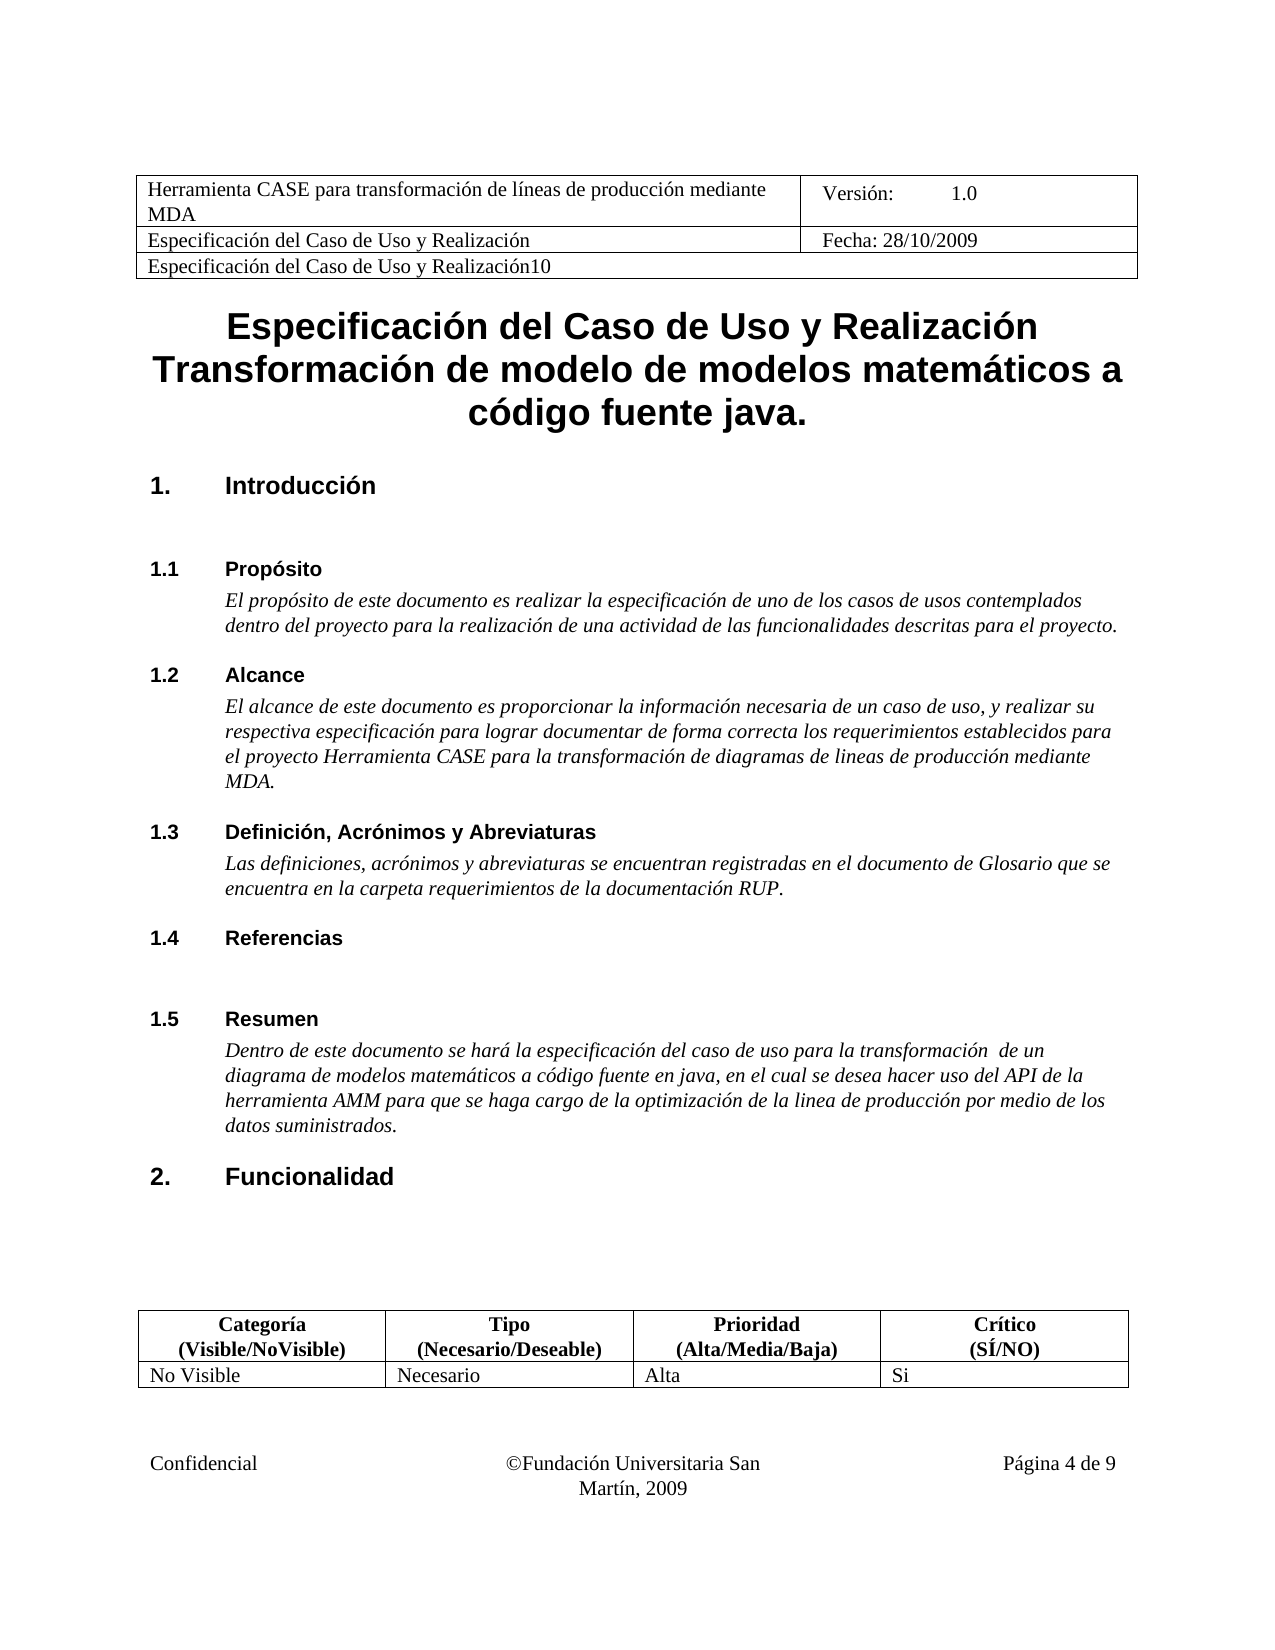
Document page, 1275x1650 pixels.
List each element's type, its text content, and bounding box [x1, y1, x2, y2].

subtitle Referencias [150, 925, 1125, 950]
table_header Prioridad (Alta/Media/Baja) [634, 1311, 880, 1361]
title Transformación de modelo de modelos matemáticos a código fuente java. [150, 347, 1125, 433]
text Dentro de este documento se hará la especificación del caso de uso para la transformación de un diagrama de modelos matemáticos a código fuente en java, en el cual se desea hacer uso del API de la herramienta AMM para que se haga cargo de la optimización de la linea de producción por medio de los datos suministrados. [225, 1037, 1125, 1137]
table_header Tipo (Necesario/Deseable) [386, 1311, 633, 1361]
subtitle Funcionalidad [150, 1162, 1125, 1191]
subtitle Resumen [150, 1006, 1125, 1031]
subtitle Definición, Acrónimos y Abreviaturas [150, 818, 1125, 843]
subtitle Introducción [150, 471, 1125, 500]
table_header Categoría (Visible/NoVisible) [139, 1311, 385, 1361]
table_cell Necesario [386, 1362, 633, 1387]
title Especificación del Caso de Uso y Realización [150, 304, 1125, 347]
text El alcance de este documento es proporcionar la información necesaria de un caso de uso, y realizar su respectiva especificación para lograr documentar de forma correcta los requerimientos establecidos para el proyecto Herramienta CASE para la transformación de diagramas de lineas de producción mediante MDA. [225, 693, 1125, 793]
table_cell Alta [634, 1362, 880, 1387]
table_header Crítico (SÍ/NO) [881, 1311, 1128, 1361]
text El propósito de este documento es realizar la especificación de uno de los casos de usos contemplados dentro del proyecto para la realización de una actividad de las funcionalidades descritas para el proyecto. [225, 587, 1125, 637]
subtitle Propósito [150, 556, 1125, 581]
subtitle Alcance [150, 662, 1125, 687]
table_cell No Visible [139, 1362, 385, 1387]
table_cell Si [881, 1362, 1128, 1387]
text Las definiciones, acrónimos y abreviaturas se encuentran registradas en el documento de Glosario que se encuentra en la carpeta requerimientos de la documentación RUP. [225, 850, 1125, 900]
